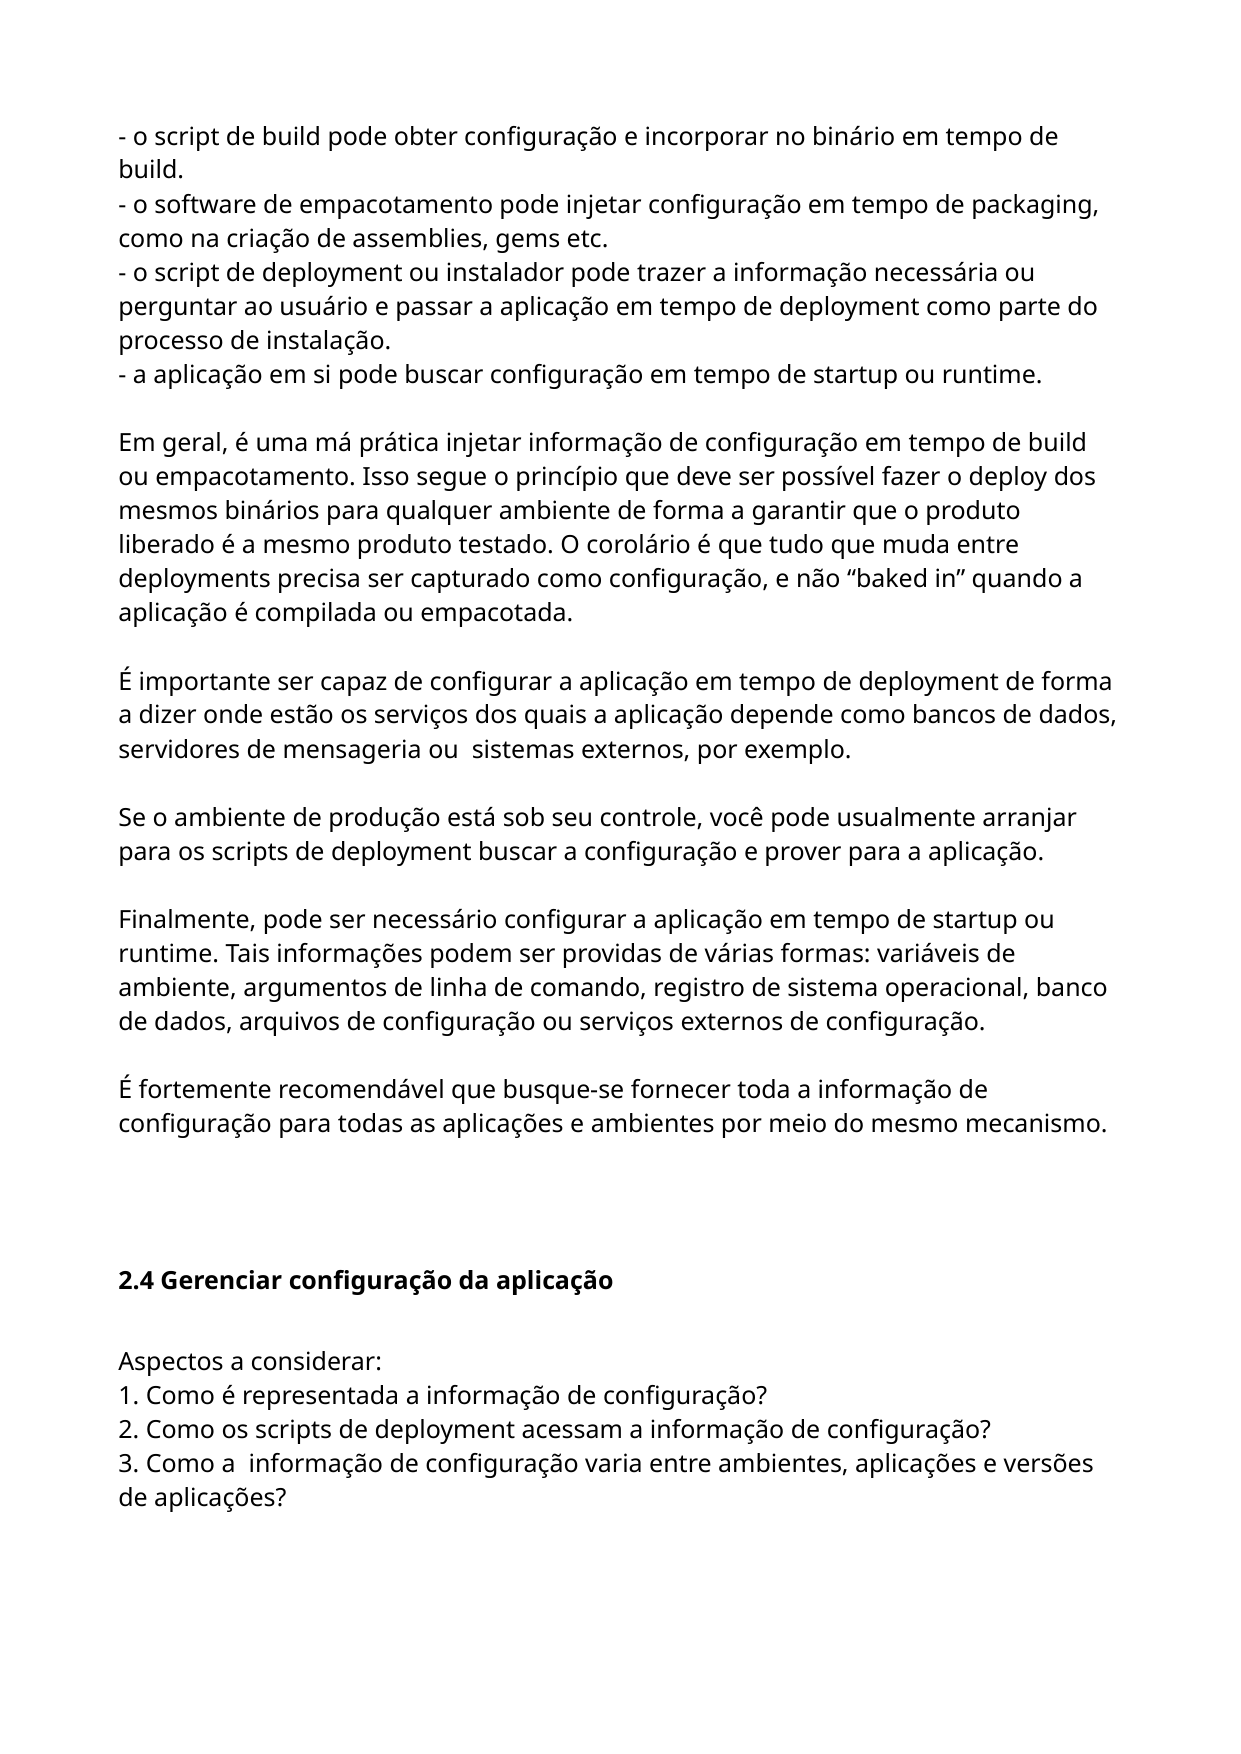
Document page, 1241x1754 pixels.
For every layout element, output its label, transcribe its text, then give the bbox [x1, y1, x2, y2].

text Aspectos a considerar: [118, 1344, 1122, 1378]
text Finalmente, pode ser necessário configurar a aplicação em tempo de startup ou runtime. Tais informações podem ser providas de várias formas: variáveis de ambiente, argumentos de linha de comando, registro de sistema operacional, banco de dados, arquivos de configuração ou serviços externos de configuração. [118, 902, 1122, 1038]
text 3. Como a informação de configuração varia entre ambientes, aplicações e versões de aplicações? [118, 1446, 1122, 1514]
subtitle 2.4 Gerenciar configuração da aplicação [118, 1263, 1122, 1297]
text É importante ser capaz de configurar a aplicação em tempo de deployment de forma a dizer onde estão os serviços dos quais a aplicação depende como bancos de dados, servidores de mensageria ou sistemas externos, por exemplo. [118, 663, 1122, 765]
text Se o ambiente de produção está sob seu controle, você pode usualmente arranjar para os scripts de deployment buscar a configuração e prover para a aplicação. [118, 799, 1122, 867]
text 2. Como os scripts de deployment acessam a informação de configuração? [118, 1412, 1122, 1446]
text - o software de empacotamento pode injetar configuração em tempo de packaging, como na criação de assemblies, gems etc. [118, 186, 1122, 254]
text - o script de build pode obter configuração e incorporar no binário em tempo de build. [118, 118, 1122, 186]
text - a aplicação em si pode buscar configuração em tempo de startup ou runtime. [118, 357, 1122, 391]
text 1. Como é representada a informação de configuração? [118, 1378, 1122, 1412]
text - o script de deployment ou instalador pode trazer a informação necessária ou perguntar ao usuário e passar a aplicação em tempo de deployment como parte do processo de instalação. [118, 254, 1122, 357]
text Em geral, é uma má prática injetar informação de configuração em tempo de build ou empacotamento. Isso segue o princípio que deve ser possível fazer o deploy dos mesmos binários para qualquer ambiente de forma a garantir que o produto liberado é a mesmo produto testado. O corolário é que tudo que muda entre deployments precisa ser capturado como configuração, e não “baked in” quando a aplicação é compilada ou empacotada. [118, 425, 1122, 629]
text É fortemente recomendável que busque-se fornecer toda a informação de configuração para todas as aplicações e ambientes por meio do mesmo mecanismo. [118, 1072, 1122, 1140]
